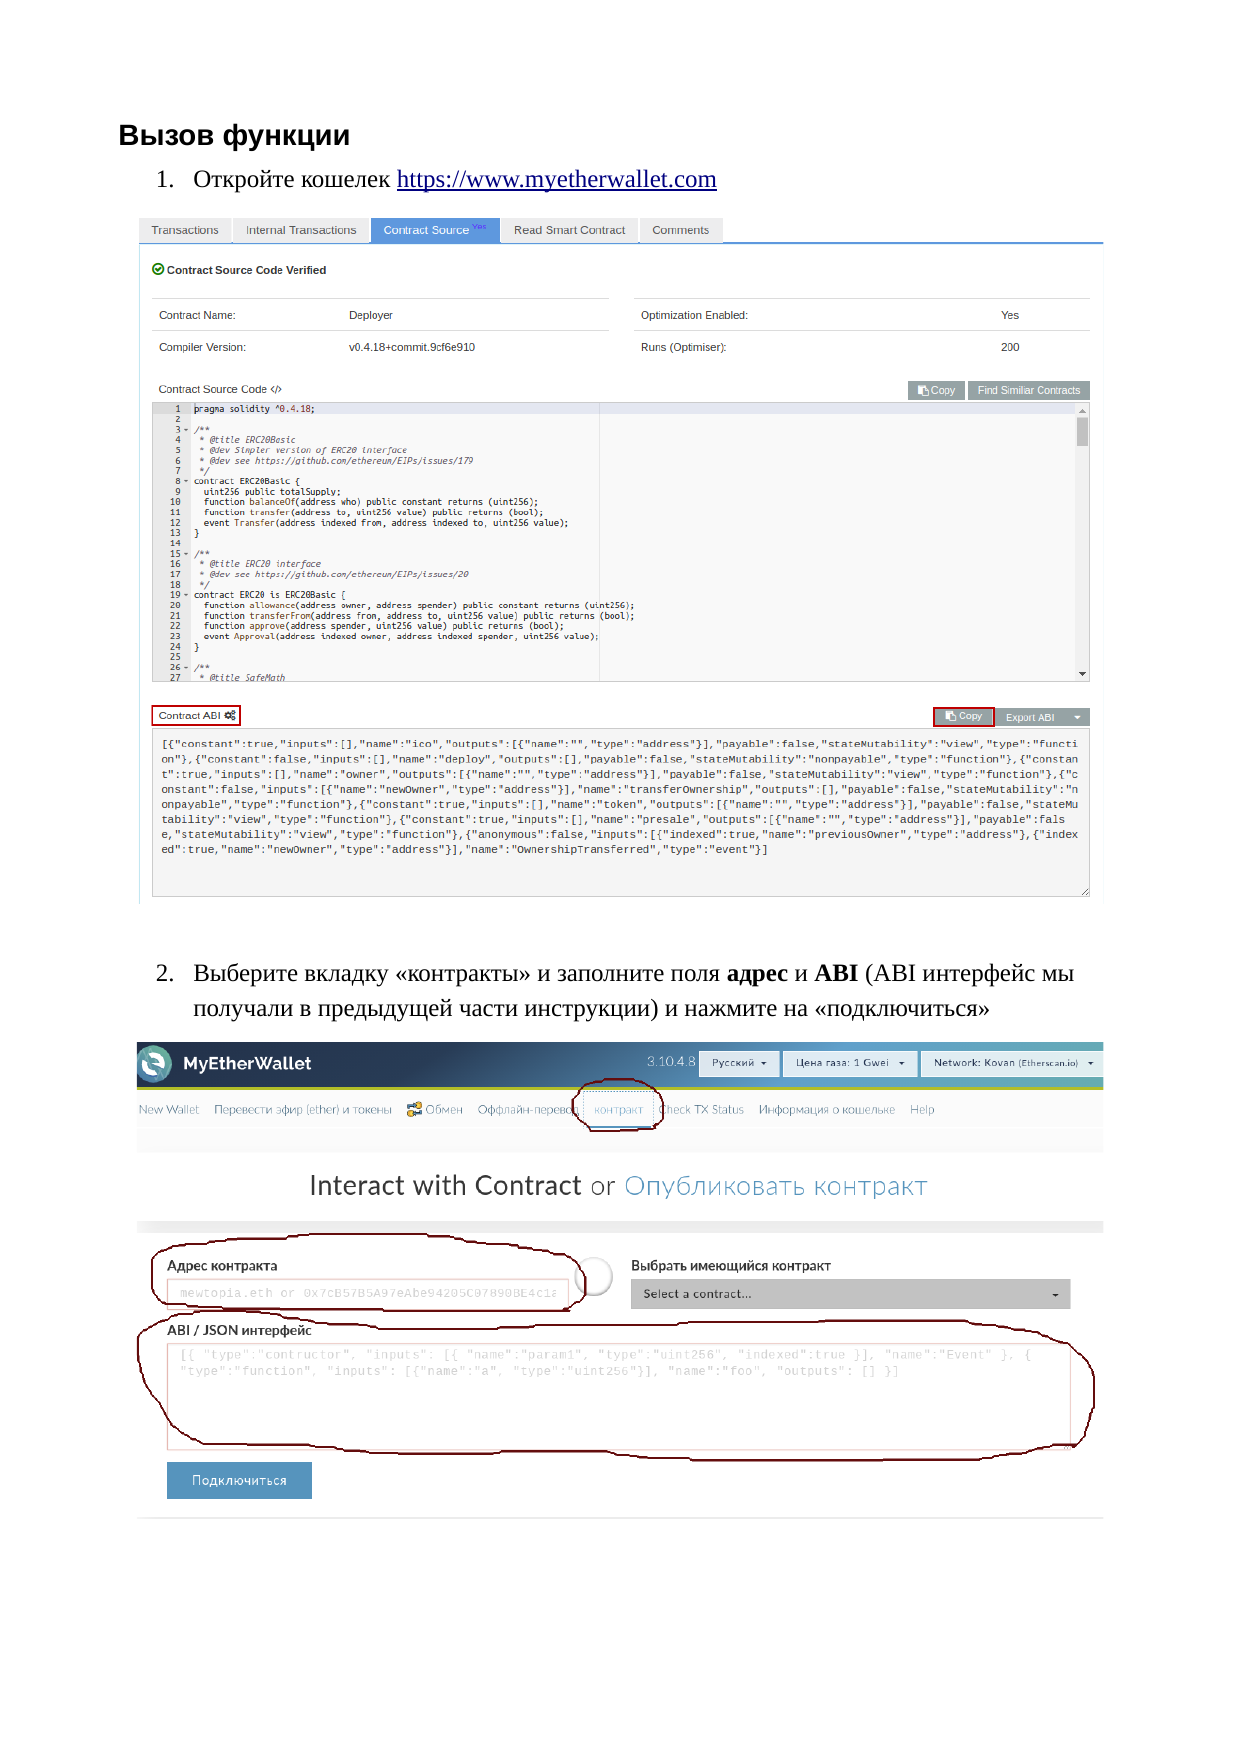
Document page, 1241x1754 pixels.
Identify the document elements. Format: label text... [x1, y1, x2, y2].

picture [136, 213, 1104, 904]
list Выберите вкладку «контракты» и заполните поля адрес и ABI (ABI интерфейс мы получали в предыдущей части инструкции) и нажмите на «подключиться» [156, 958, 1122, 1022]
picture [136, 1042, 1104, 1519]
subtitle Вызов функции [118, 118, 1122, 152]
list Откройте кошелек https://www.myetherwallet.com [156, 164, 1122, 193]
